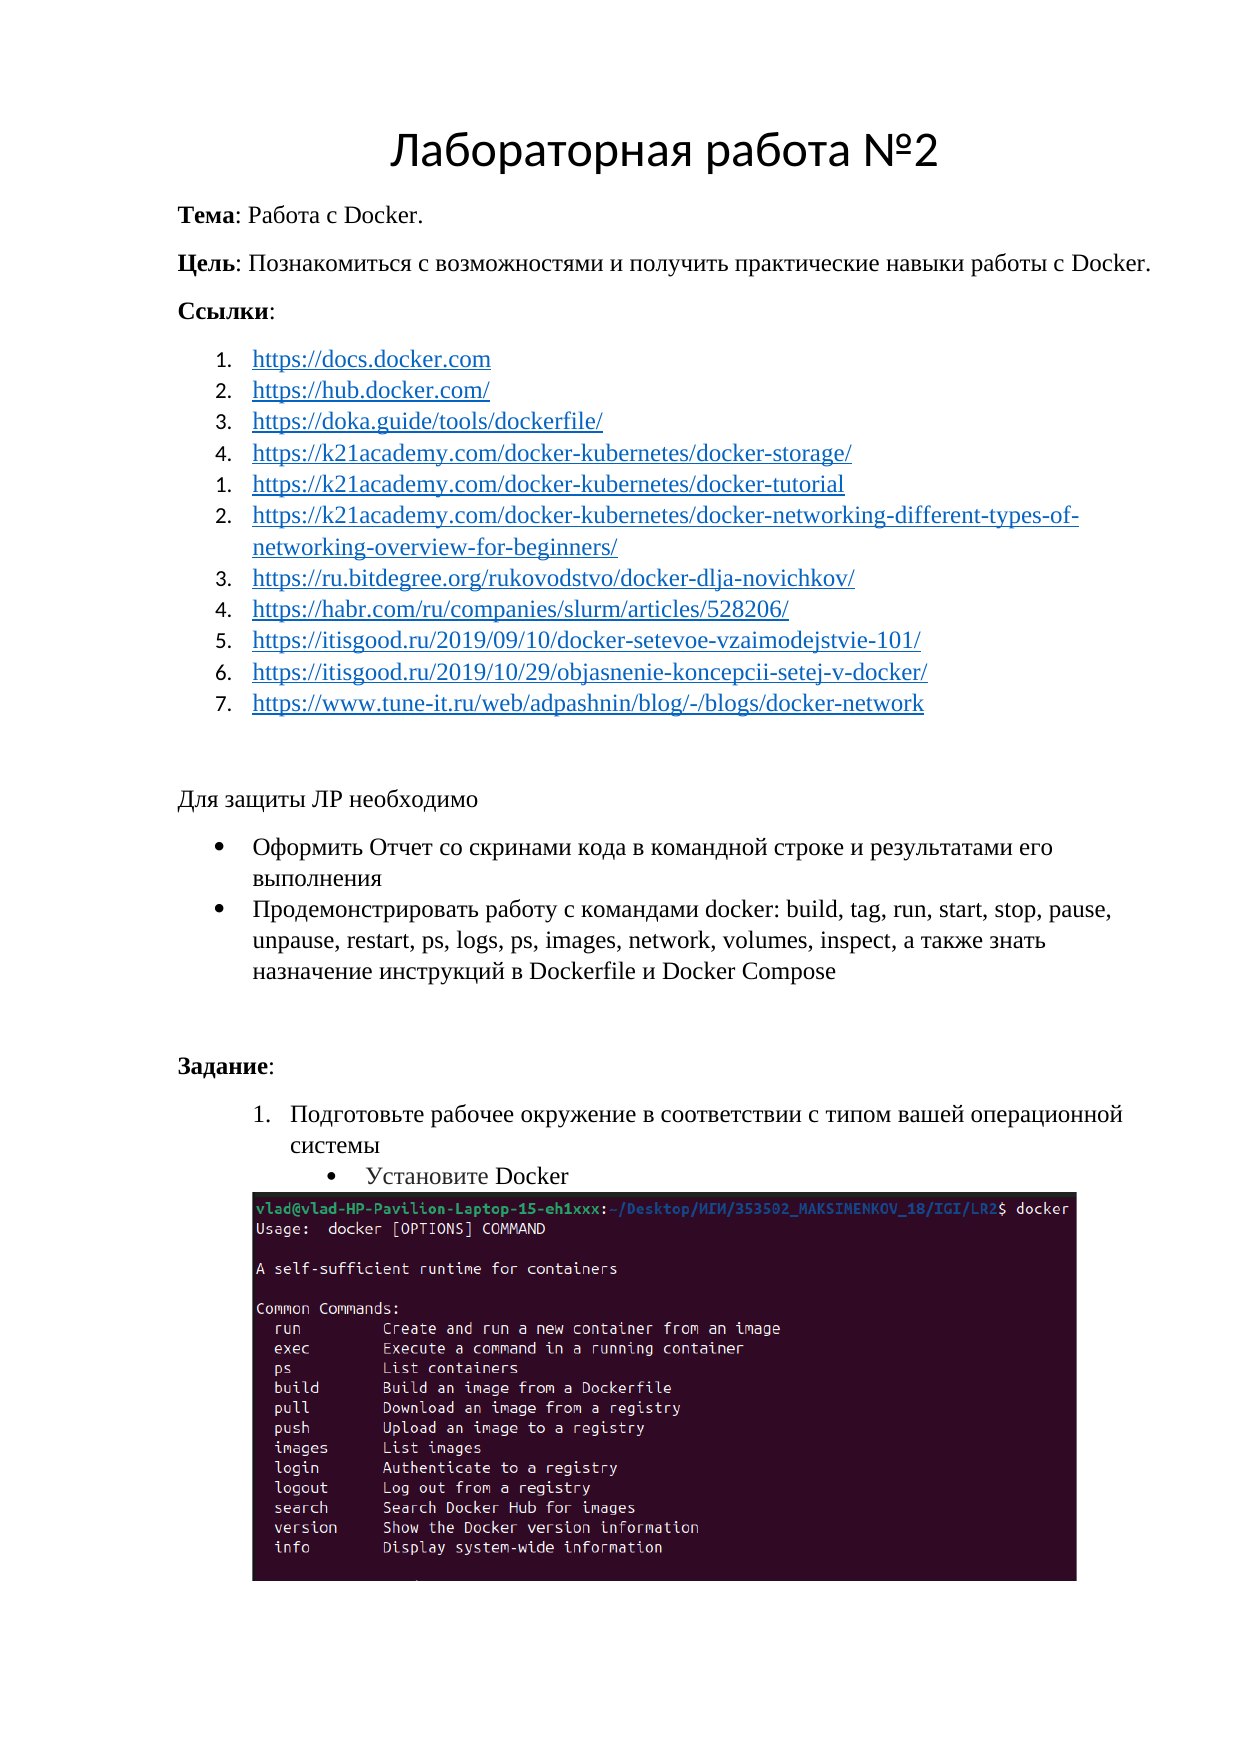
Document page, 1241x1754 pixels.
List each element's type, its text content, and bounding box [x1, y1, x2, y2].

list https://ru.bitdegree.org/rukovodstvo/docker-dlja-novichkov/ [215, 563, 1152, 592]
text Цель: Познакомиться с возможностями и получить практические навыки работы с Docker. [177, 248, 1152, 277]
list https://doka.guide/tools/dockerfile/ [215, 406, 1152, 436]
list Подготовьте рабочее окружение в соответствии с типом вашей операционной системы [252, 1099, 1152, 1159]
list https://k21academy.com/docker-kubernetes/docker-storage/ [215, 438, 1152, 467]
text Задание: [177, 1051, 1152, 1080]
list https://k21academy.com/docker-kubernetes/docker-networking-different-types-of-networking-overview-for-beginners/ [215, 501, 1152, 561]
list https://k21academy.com/docker-kubernetes/docker-tutorial [215, 469, 1152, 498]
list Установите Docker [327, 1161, 1152, 1190]
list https://itisgood.ru/2019/09/10/docker-setevoe-vzaimodejstvie-101/ [215, 626, 1152, 655]
list https://www.tune-it.ru/web/adpashnin/blog/-/blogs/docker-network [215, 688, 1152, 717]
text Для защиты ЛР необходимо [177, 784, 1152, 813]
list https://docs.docker.com [215, 344, 1152, 373]
picture [252, 1192, 1077, 1581]
list https://habr.com/ru/companies/slurm/articles/528206/ [215, 594, 1152, 623]
list https://hub.docker.com/ [215, 375, 1152, 404]
list https://itisgood.ru/2019/10/29/objasnenie-koncepcii-setej-v-docker/ [215, 657, 1152, 686]
list Оформить Отчет со скринами кода в командной строке и результатами его выполнения [215, 832, 1152, 892]
list Продемонстрировать работу с командами docker: build, tag, run, start, stop, pause, unpause, restart, ps, logs, ps, images, network, volumes, inspect, а также знать назначение инструкций в Dockerfile и Docker Compose [215, 894, 1152, 985]
text Лабораторная работа №2 [177, 118, 1152, 179]
text Cсылки: [177, 296, 1152, 325]
text Тема: Работа с Docker. [177, 201, 1152, 229]
